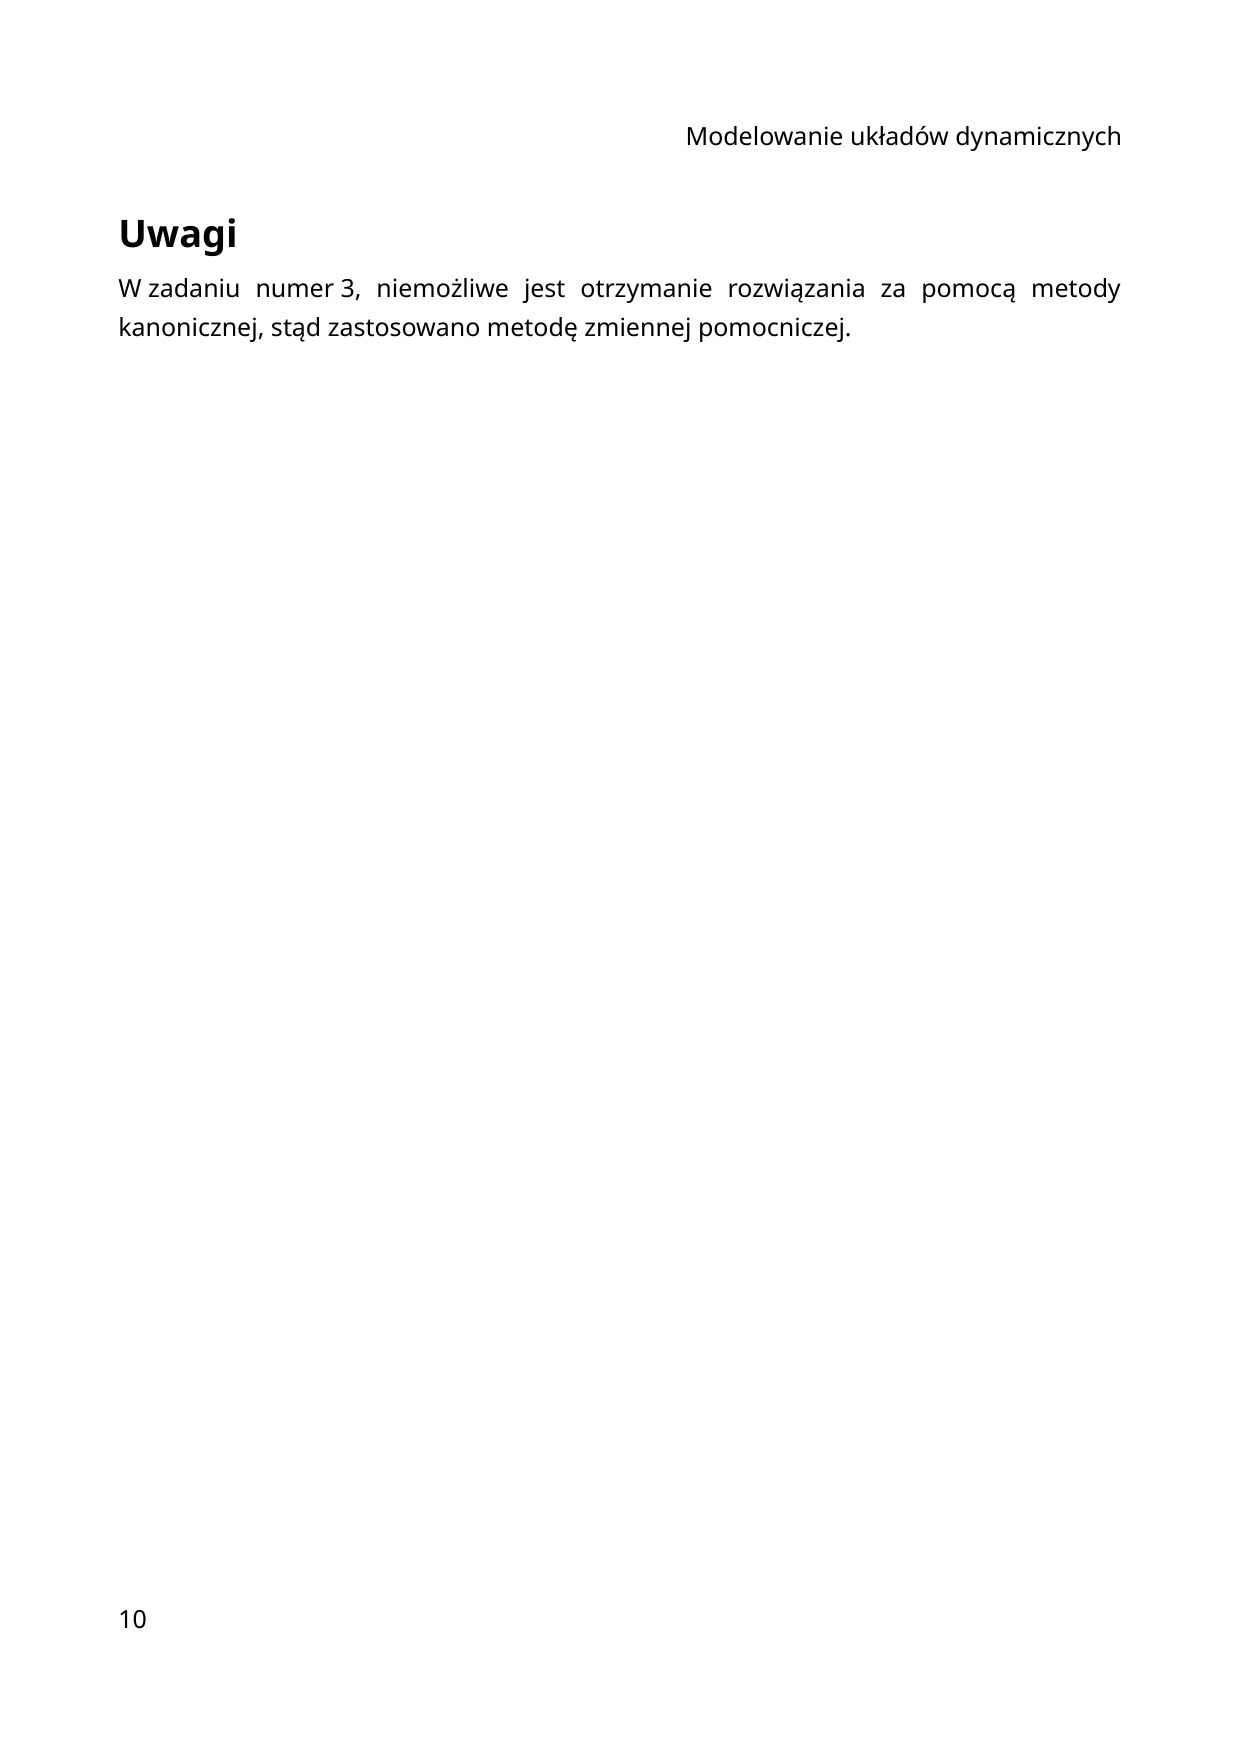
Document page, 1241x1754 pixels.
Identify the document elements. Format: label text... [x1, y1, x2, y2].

text W zadaniu numer 3, niemożliwe jest otrzymanie rozwiązania za pomocą metody kanonicznej, stąd zastosowano metodę zmiennej pomocniczej. [118, 271, 1122, 344]
subtitle Uwagi [118, 207, 1122, 258]
